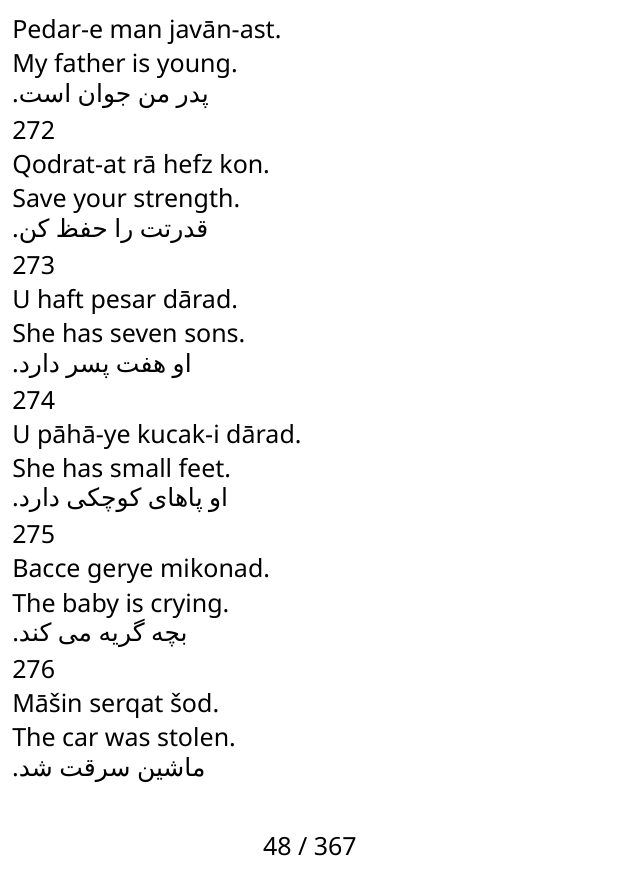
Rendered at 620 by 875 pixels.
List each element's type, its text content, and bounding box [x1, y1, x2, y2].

text Māšin serqat šod. [12, 686, 607, 720]
text She has seven sons. [12, 316, 607, 350]
text Pedar-e man javān-ast. [12, 12, 607, 46]
text Qodrat-at rā hefz kon. [12, 147, 607, 181]
text او هفت پسر دارد. [12, 350, 607, 382]
text او پاهای کوچکی دارد. [12, 484, 607, 517]
text ماشین سرقت شد. [12, 754, 607, 787]
text Save your strength. [12, 181, 607, 215]
text Bacce gerye mi‌konad. [12, 551, 607, 585]
text U pāhā-ye kucak-i dārad. [12, 416, 607, 450]
text U haft pesar dārad. [12, 282, 607, 316]
text 275 [12, 517, 607, 551]
text The car was stolen. [12, 720, 607, 754]
text She has small feet. [12, 450, 607, 484]
text The baby is crying. [12, 585, 607, 619]
text بچه گریه می کند. [12, 619, 607, 652]
text پدر من جوان است. [12, 80, 607, 113]
text 274 [12, 382, 607, 416]
text 273 [12, 247, 607, 282]
text 276 [12, 652, 607, 686]
text My father is young. [12, 46, 607, 80]
text 272 [12, 113, 607, 147]
text قدرتت را حفظ کن. [12, 215, 607, 247]
